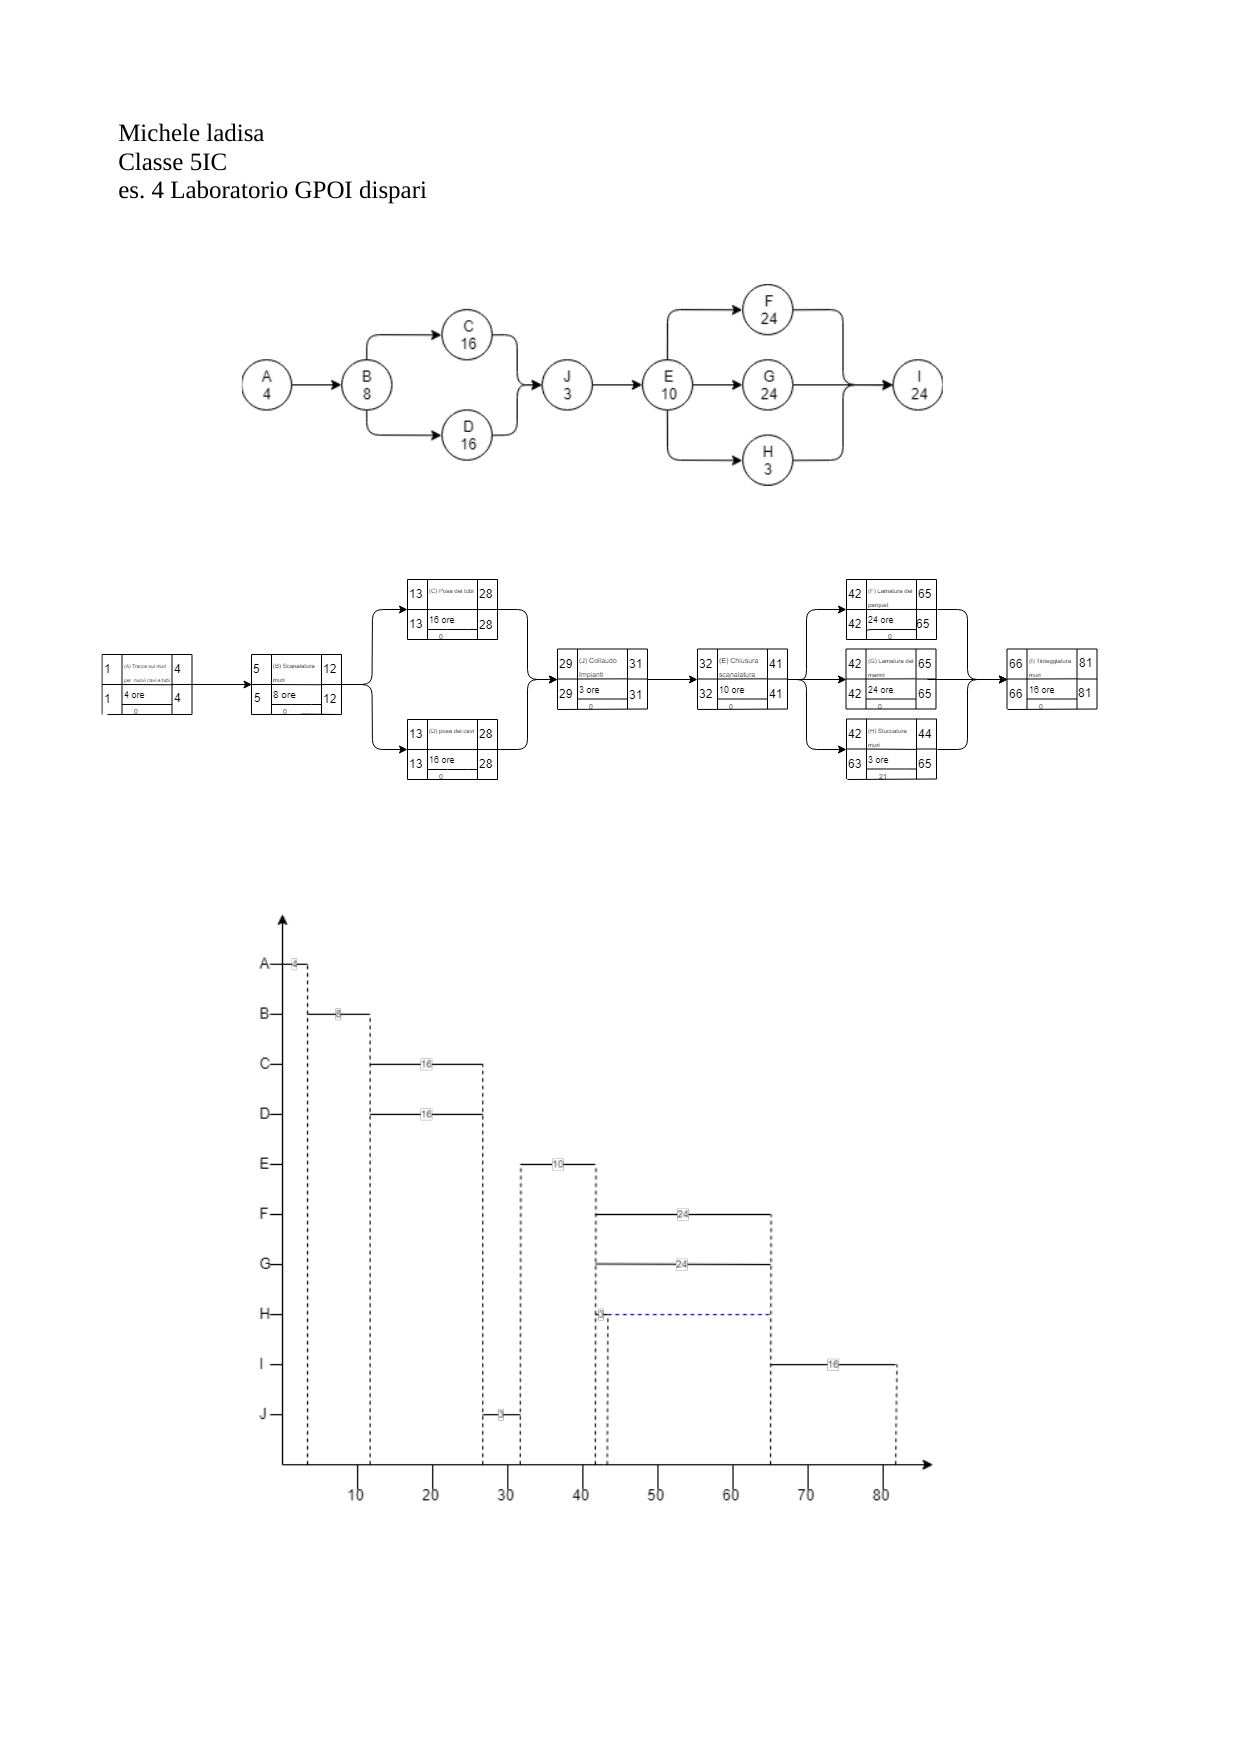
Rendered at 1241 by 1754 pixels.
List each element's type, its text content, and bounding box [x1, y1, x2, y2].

text es. 4 Laboratorio GPOI dispari [118, 176, 1122, 204]
picture [257, 905, 944, 1503]
picture [101, 579, 1106, 782]
text Michele ladisa [118, 118, 1122, 147]
text Classe 5IC [118, 147, 1122, 176]
picture [241, 284, 943, 486]
